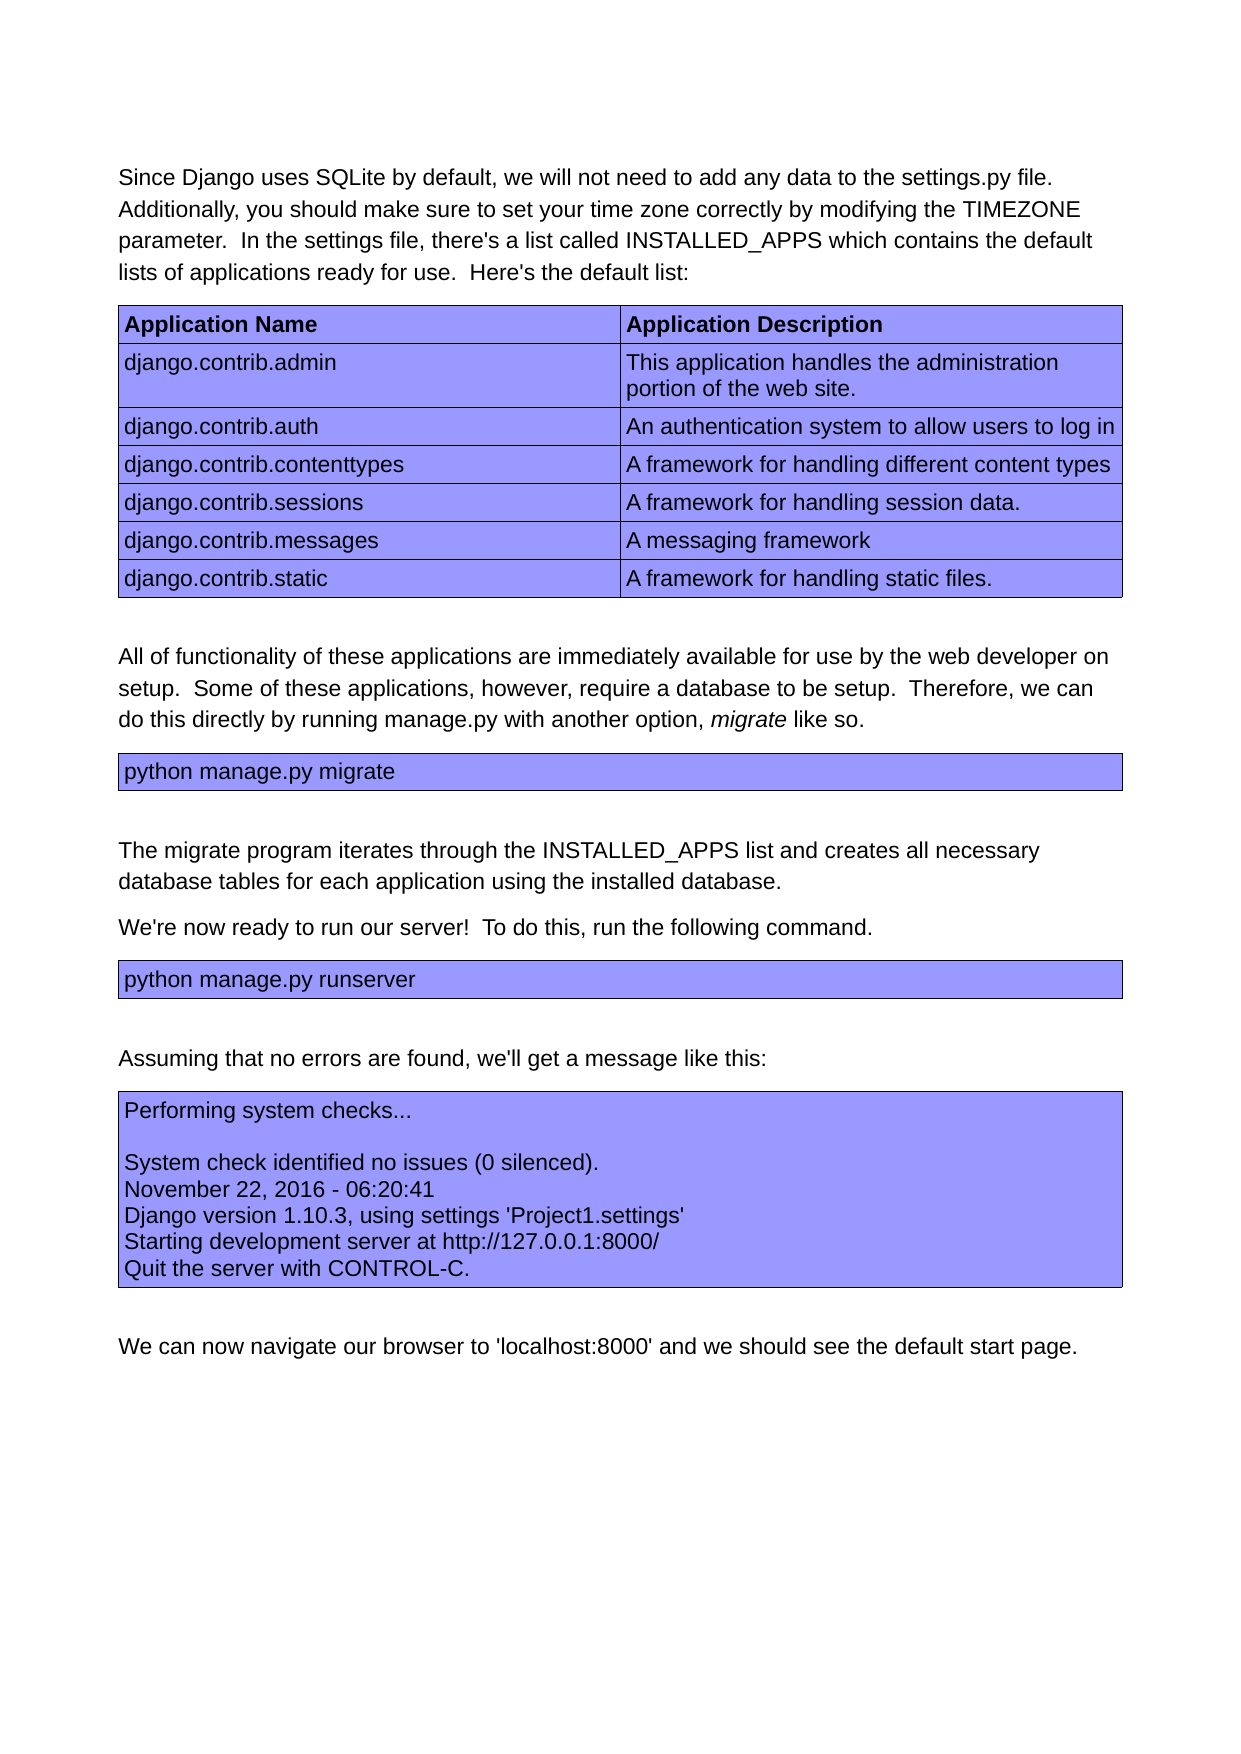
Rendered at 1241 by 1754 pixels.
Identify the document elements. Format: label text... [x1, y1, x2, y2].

text All of functionality of these applications are immediately available for use by the web developer on setup. Some of these applications, however, require a database to be setup. Therefore, we can do this directly by running manage.py with another option, migrate like so. [118, 643, 1122, 733]
table_cell A messaging framework [621, 522, 1122, 559]
table_cell django.contrib.contenttypes [119, 446, 620, 483]
table_header python manage.py migrate [119, 754, 1122, 790]
text We're now ready to run our server! To do this, run the following command. [118, 914, 1122, 941]
table_header Application Description [621, 306, 1122, 343]
table_cell A framework for handling different content types [621, 446, 1122, 483]
text The migrate program iterates through the INSTALLED_APPS list and creates all necessary database tables for each application using the installed database. [118, 837, 1122, 894]
table_cell A framework for handling session data. [621, 484, 1122, 521]
table_cell django.contrib.admin [119, 344, 620, 407]
table_cell django.contrib.static [119, 560, 620, 597]
table_header Application Name [119, 306, 620, 343]
table_cell django.contrib.messages [119, 522, 620, 559]
text Assuming that no errors are found, we'll get a message like this: [118, 1044, 1122, 1071]
text Since Django uses SQLite by default, we will not need to add any data to the settings.py file. Additionally, you should make sure to set your time zone correctly by modifying the TIMEZONE parameter. In the settings file, there's a list called INSTALLED_APPS which contains the default lists of applications ready for use. Here's the default list: [118, 164, 1122, 285]
text We can now navigate our browser to 'localhost:8000' and we should see the default start page. [118, 1333, 1122, 1359]
table_cell An authentication system to allow users to log in [621, 408, 1122, 445]
table_cell django.contrib.auth [119, 408, 620, 445]
table_cell A framework for handling static files. [621, 560, 1122, 597]
table_cell django.contrib.sessions [119, 484, 620, 521]
table_cell This application handles the administration portion of the web site. [621, 344, 1122, 407]
table_header python manage.py runserver [119, 961, 1122, 998]
table_header Performing system checks... System check identified no issues (0 silenced). November 22, 2016 - 06:20:41 Django version 1.10.3, using settings 'Project1.settings' Starting development server at http://127.0.0.1:8000/ Quit the server with CONTROL-C. [119, 1092, 1122, 1287]
